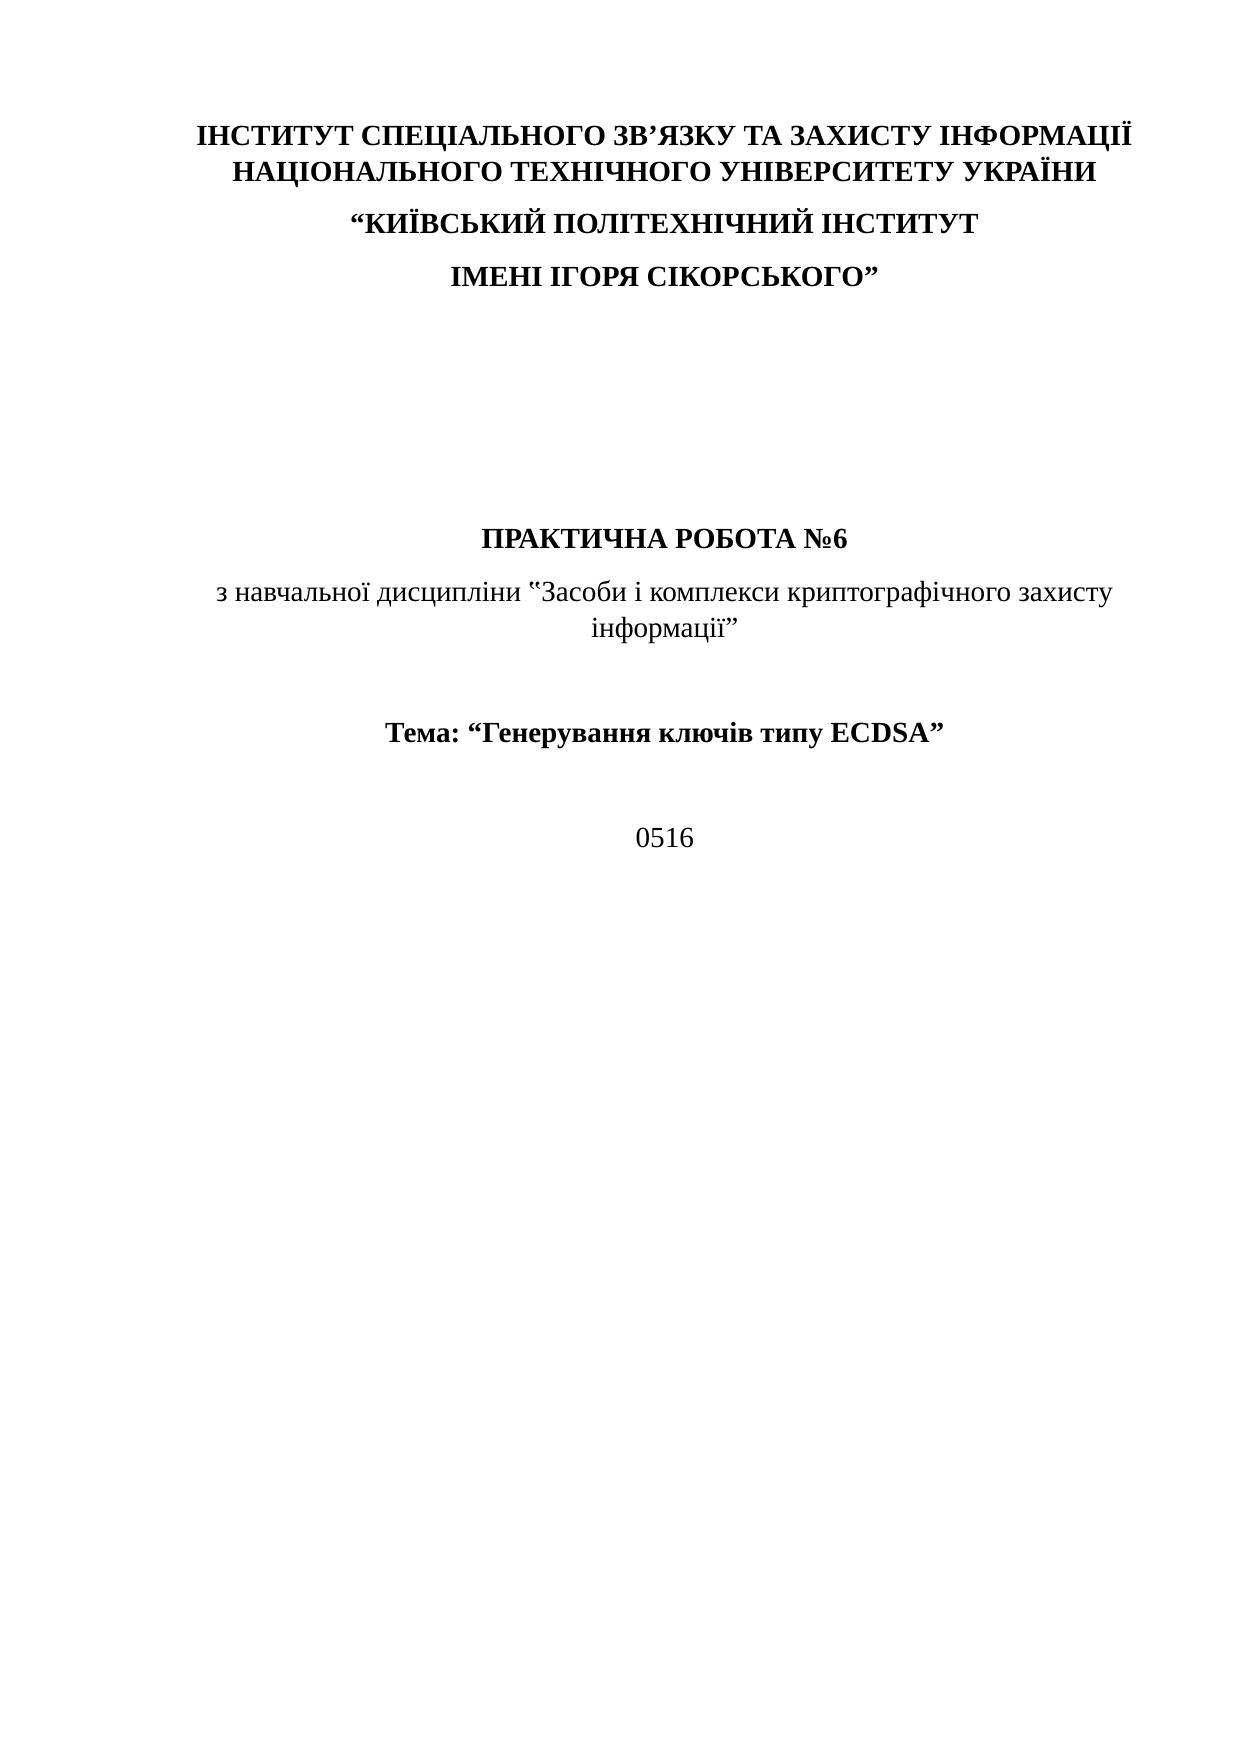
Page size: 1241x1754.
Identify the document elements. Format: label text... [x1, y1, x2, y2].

text ІМЕНІ ІГОРЯ СІКОРСЬКОГО” [177, 259, 1152, 292]
text 0516 [177, 820, 1152, 853]
text “КИЇВСЬКИЙ ПОЛІТЕХНІЧНИЙ ІНСТИТУТ [177, 206, 1152, 240]
text ІНСТИТУТ СПЕЦІАЛЬНОГО ЗВ’ЯЗКУ ТА ЗАХИСТУ ІНФОРМАЦІЇ НАЦІОНАЛЬНОГО ТЕХНІЧНОГО УНІВЕРСИТЕТУ УКРАЇНИ [177, 118, 1152, 187]
text з навчальної дисципліни ‟Засоби і комплекси криптографічного захисту інформації” [177, 574, 1152, 643]
text Тема: “Генерування ключів типу ECDSA” [177, 715, 1152, 748]
text ПРАКТИЧНА РОБОТА №6 [177, 521, 1152, 555]
